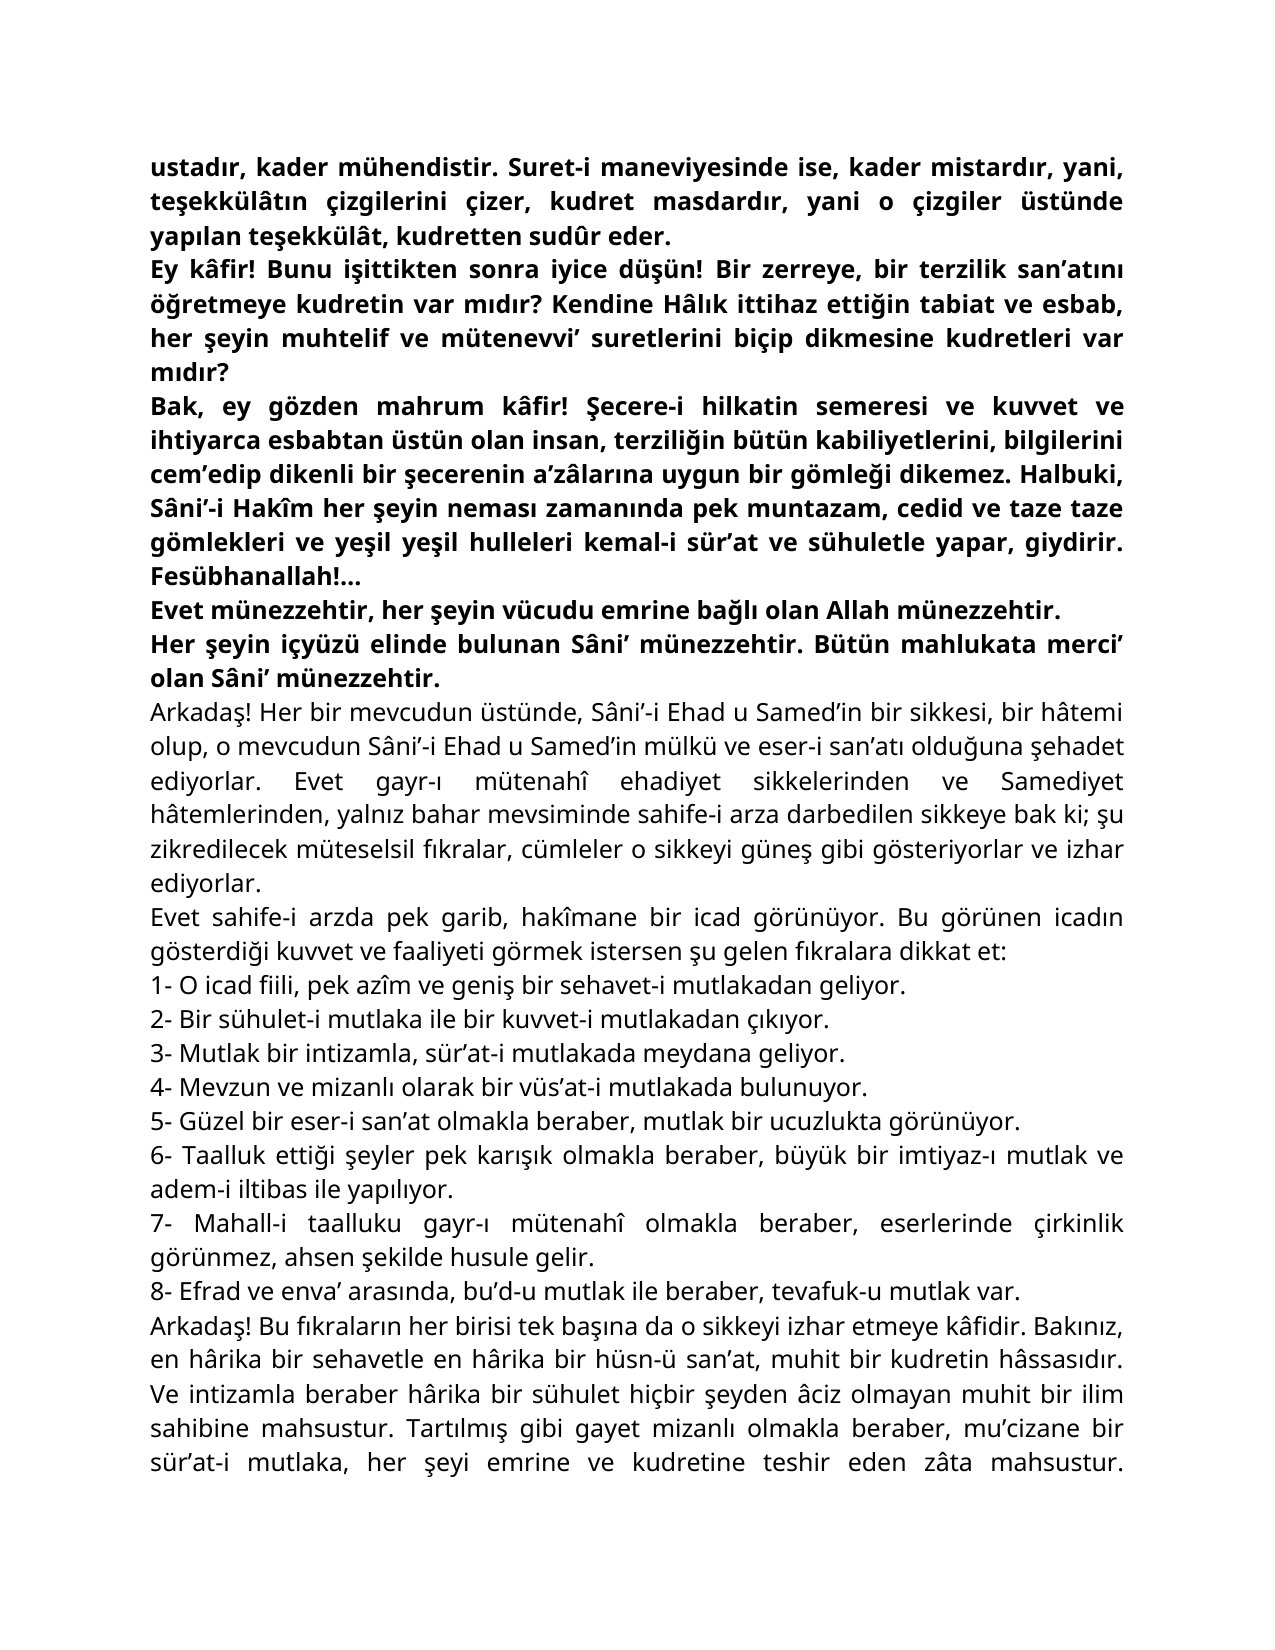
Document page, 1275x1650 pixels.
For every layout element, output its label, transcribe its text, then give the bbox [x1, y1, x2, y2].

text 7- Mahall-i taalluku gayr-ı mütenahî olmakla beraber, eserlerinde çirkinlik görünmez, ahsen şekilde husule gelir. [150, 1206, 1125, 1274]
text 5- Güzel bir eser-i san’at olmakla beraber, mutlak bir ucuzlukta görünüyor. [150, 1104, 1125, 1138]
text Ey kâfir! Bunu işittikten sonra iyice düşün! Bir zerreye, bir terzilik san’atını öğretmeye kudretin var mıdır? Kendine Hâlık ittihaz ettiğin tabiat ve esbab, her şeyin muhtelif ve mütenevvi’ suretlerini biçip dikmesine kudretleri var mıdır? [150, 252, 1125, 388]
text Bak, ey gözden mahrum kâfir! Şecere-i hilkatin semeresi ve kuvvet ve ihtiyarca esbabtan üstün olan insan, terziliğin bütün kabiliyetlerini, bilgilerini cem’edip dikenli bir şecerenin a’zâlarına uygun bir gömleği dikemez. Halbuki, Sâni’-i Hakîm her şeyin neması zamanında pek muntazam, cedid ve taze taze gömlekleri ve yeşil yeşil hulleleri kemal-i sür’at ve sühuletle yapar, giydirir. Fesübhanallah!… [150, 388, 1125, 593]
text 6- Taalluk ettiği şeyler pek karışık olmakla beraber, büyük bir imtiyaz-ı mutlak ve adem-i iltibas ile yapılıyor. [150, 1138, 1125, 1206]
text ustadır, kader mühendistir. Suret-i maneviyesinde ise, kader mistardır, yani, teşekkülâtın çizgilerini çizer, kudret masdardır, yani o çizgiler üstünde yapılan teşekkülât, kudretten sudûr eder. [150, 150, 1125, 252]
text 8- Efrad ve enva’ arasında, bu’d-u mutlak ile beraber, tevafuk-u mutlak var. [150, 1274, 1125, 1308]
text Evet münezzehtir, her şeyin vücudu emrine bağlı olan Allah münezzehtir. [150, 593, 1125, 627]
text 4- Mevzun ve mizanlı olarak bir vüs’at-i mutlakada bulunuyor. [150, 1070, 1125, 1104]
text 1- O icad fiili, pek azîm ve geniş bir sehavet-i mutlakadan geliyor. [150, 967, 1125, 1002]
text Evet sahife-i arzda pek garib, hakîmane bir icad görünüyor. Bu görünen icadın gösterdiği kuvvet ve faaliyeti görmek istersen şu gelen fıkralara dikkat et: [150, 899, 1125, 967]
text 3- Mutlak bir intizamla, sür’at-i mutlakada meydana geliyor. [150, 1036, 1125, 1070]
text 2- Bir sühulet-i mutlaka ile bir kuvvet-i mutlakadan çıkıyor. [150, 1002, 1125, 1036]
text Arkadaş! Her bir mevcudun üstünde, Sâni’-i Ehad u Samed’in bir sikkesi, bir hâtemi olup, o mevcudun Sâni’-i Ehad u Samed’in mülkü ve eser-i san’atı olduğuna şehadet ediyorlar. Evet gayr-ı mütenahî ehadiyet sikkelerinden ve Samediyet hâtemlerinden, yalnız bahar mevsiminde sahife-i arza darbedilen sikkeye bak ki; şu zikredilecek müteselsil fıkralar, cümleler o sikkeyi güneş gibi gösteriyorlar ve izhar ediyorlar. [150, 695, 1125, 899]
text Her şeyin içyüzü elinde bulunan Sâni’ münezzehtir. Bütün mahlukata merci’ olan Sâni’ münezzehtir. [150, 627, 1125, 695]
text Arkadaş! Bu fıkraların her birisi tek başına da o sikkeyi izhar etmeye kâfidir. Bakınız, en hârika bir sehavetle en hârika bir hüsn-ü san’at, muhit bir kudretin hâssasıdır. Ve intizamla beraber hârika bir sühulet hiçbir şeyden âciz olmayan muhit bir ilim sahibine mahsustur. Tartılmış gibi gayet mizanlı olmakla beraber, mu’cizane bir sür’at-i mutlaka, her şeyi emrine ve kudretine teshir eden zâta mahsustur. [150, 1308, 1125, 1478]
